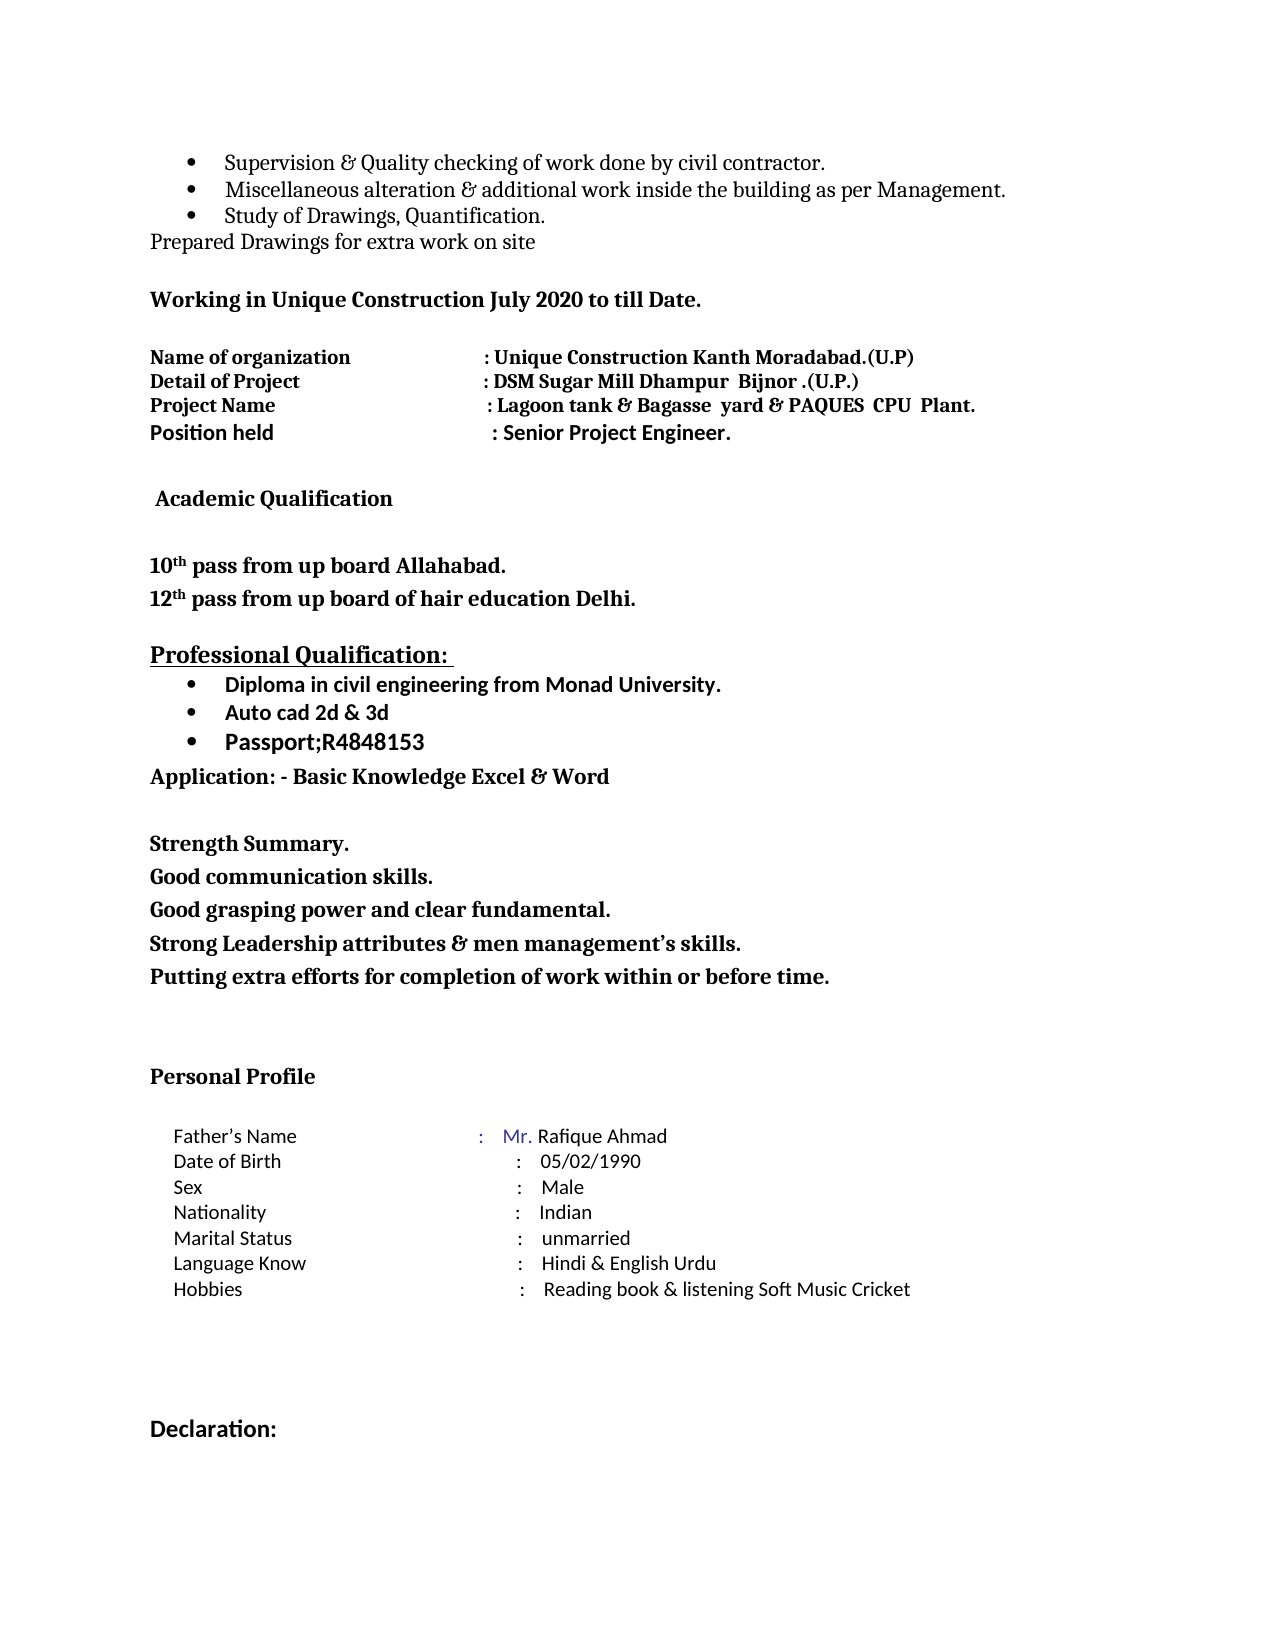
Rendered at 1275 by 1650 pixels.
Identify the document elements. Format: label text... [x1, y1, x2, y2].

text Detail of Project : DSM Sugar Mill Dhampur Bijnor .(U.P.) [150, 370, 1125, 394]
text Name of organization : Unique Construction Kanth Moradabad.(U.P) [150, 346, 1125, 370]
text Marital Status : unmarried [150, 1225, 1125, 1250]
list Study of Drawings, Quantification. [187, 203, 1125, 229]
text Application: - Basic Knowledge Excel & Word [150, 757, 1125, 790]
list Auto cad 2d & 3d [187, 698, 1125, 726]
text 10th pass from up board Allahabad. [150, 546, 1125, 579]
text 12th pass from up board of hair education Delhi. [150, 579, 1125, 613]
text Academic Qualification [150, 479, 1125, 513]
text Nationality : Indian [150, 1199, 1125, 1225]
text Prepared Drawings for extra work on site [150, 229, 1125, 255]
text Declaration: [150, 1413, 1125, 1444]
text Good communication skills. [150, 857, 1125, 890]
list Diploma in civil engineering from Monad University. [187, 670, 1125, 698]
text Good grasping power and clear fundamental. [150, 890, 1125, 923]
text Working in Unique Construction July 2020 to till Date. [150, 279, 1125, 313]
text Professional Qualification: [150, 641, 1125, 670]
text Hobbies : Reading book & listening Soft Music Cricket [150, 1276, 1125, 1301]
list Supervision & Quality checking of work done by civil contractor. [187, 150, 1125, 176]
text Strength Summary. [150, 823, 1125, 857]
text Date of Birth : 05/02/1990 [150, 1149, 1125, 1174]
list Passport;R4848153 [187, 726, 1125, 757]
text Strong Leadership attributes & men management’s skills. [150, 923, 1125, 957]
text Personal Profile [150, 1057, 1125, 1090]
text Father’s Name : Mr. Rafique Ahmad [150, 1123, 1125, 1149]
text Position held : Senior Project Engineer. [150, 418, 1125, 446]
text Project Name : Lagoon tank & Bagasse yard & PAQUES CPU Plant. [150, 394, 1125, 418]
text Sex : Male [150, 1174, 1125, 1199]
text Putting extra efforts for completion of work within or before time. [150, 957, 1125, 990]
text Language Know : Hindi & English Urdu [150, 1250, 1125, 1276]
list Miscellaneous alteration & additional work inside the building as per Management. [187, 176, 1125, 203]
